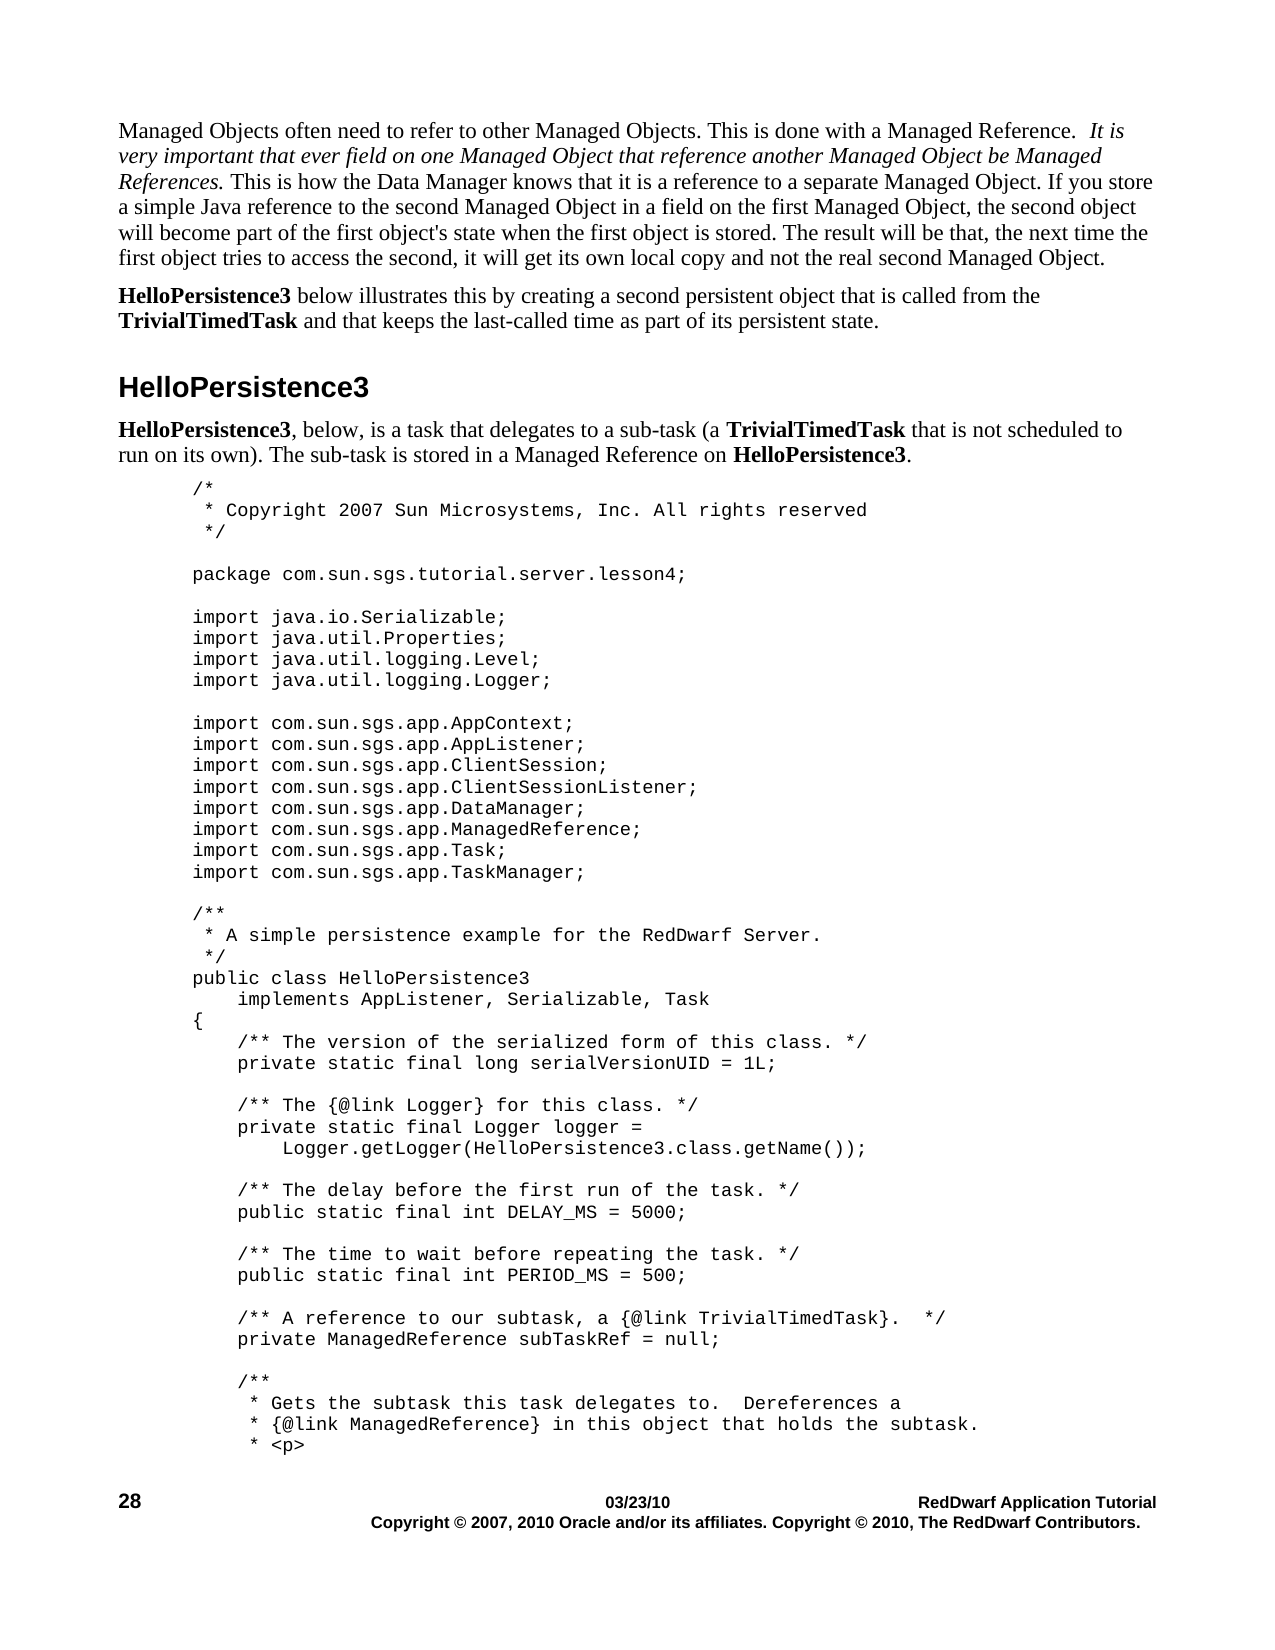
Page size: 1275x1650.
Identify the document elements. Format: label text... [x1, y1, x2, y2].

text Managed Objects often need to refer to other Managed Objects. This is done with a Managed Reference. It is very important that ever field on one Managed Object that reference another Managed Object be Managed References. This is how the Data Manager knows that it is a reference to a separate Managed Object. If you store a simple Java reference to the second Managed Object in a field on the first Managed Object, the second object will become part of the first object's state when the first object is stored. The result will be that, the next time the first object tries to access the second, it will get its own local copy and not the real second Managed Object. [118, 118, 1157, 271]
text /* * Copyright 2007 Sun Microsystems, Inc. All rights reserved */ package com.sun.sgs.tutorial.server.lesson4; import java.io.Serializable; import java.util.Properties; import java.util.logging.Level; import java.util.logging.Logger; import com.sun.sgs.app.AppContext; import com.sun.sgs.app.AppListener; import com.sun.sgs.app.ClientSession; import com.sun.sgs.app.ClientSessionListener; import com.sun.sgs.app.DataManager; import com.sun.sgs.app.ManagedReference; import com.sun.sgs.app.Task; import com.sun.sgs.app.TaskManager; /** * A simple persistence example for the RedDwarf Server. */ public class HelloPersistence3 implements AppListener, Serializable, Task { /** The version of the serialized form of this class. */ private static final long serialVersionUID = 1L; /** The {@link Logger} for this class. */ private static final Logger logger = Logger.getLogger(HelloPersistence3.class.getName()); /** The delay before the first run of the task. */ public static final int DELAY_MS = 5000; /** The time to wait before repeating the task. */ public static final int PERIOD_MS = 500; /** A reference to our subtask, a {@link TrivialTimedTask}. */ private ManagedReference subTaskRef = null; /** * Gets the subtask this task delegates to. Dereferences a * {@link ManagedReference} in this object that holds the subtask. * <p> [192, 480, 1098, 1457]
subtitle HelloPersistence3 [118, 371, 1157, 404]
text HelloPersistence3 below illustrates this by creating a second persistent object that is called from the TrivialTimedTask and that keeps the last-called time as part of its persistent state. [118, 283, 1157, 334]
text HelloPersistence3, below, is a task that delegates to a sub-task (a TrivialTimedTask that is not scheduled to run on its own). The sub-task is stored in a Managed Reference on HelloPersistence3. [118, 417, 1157, 467]
